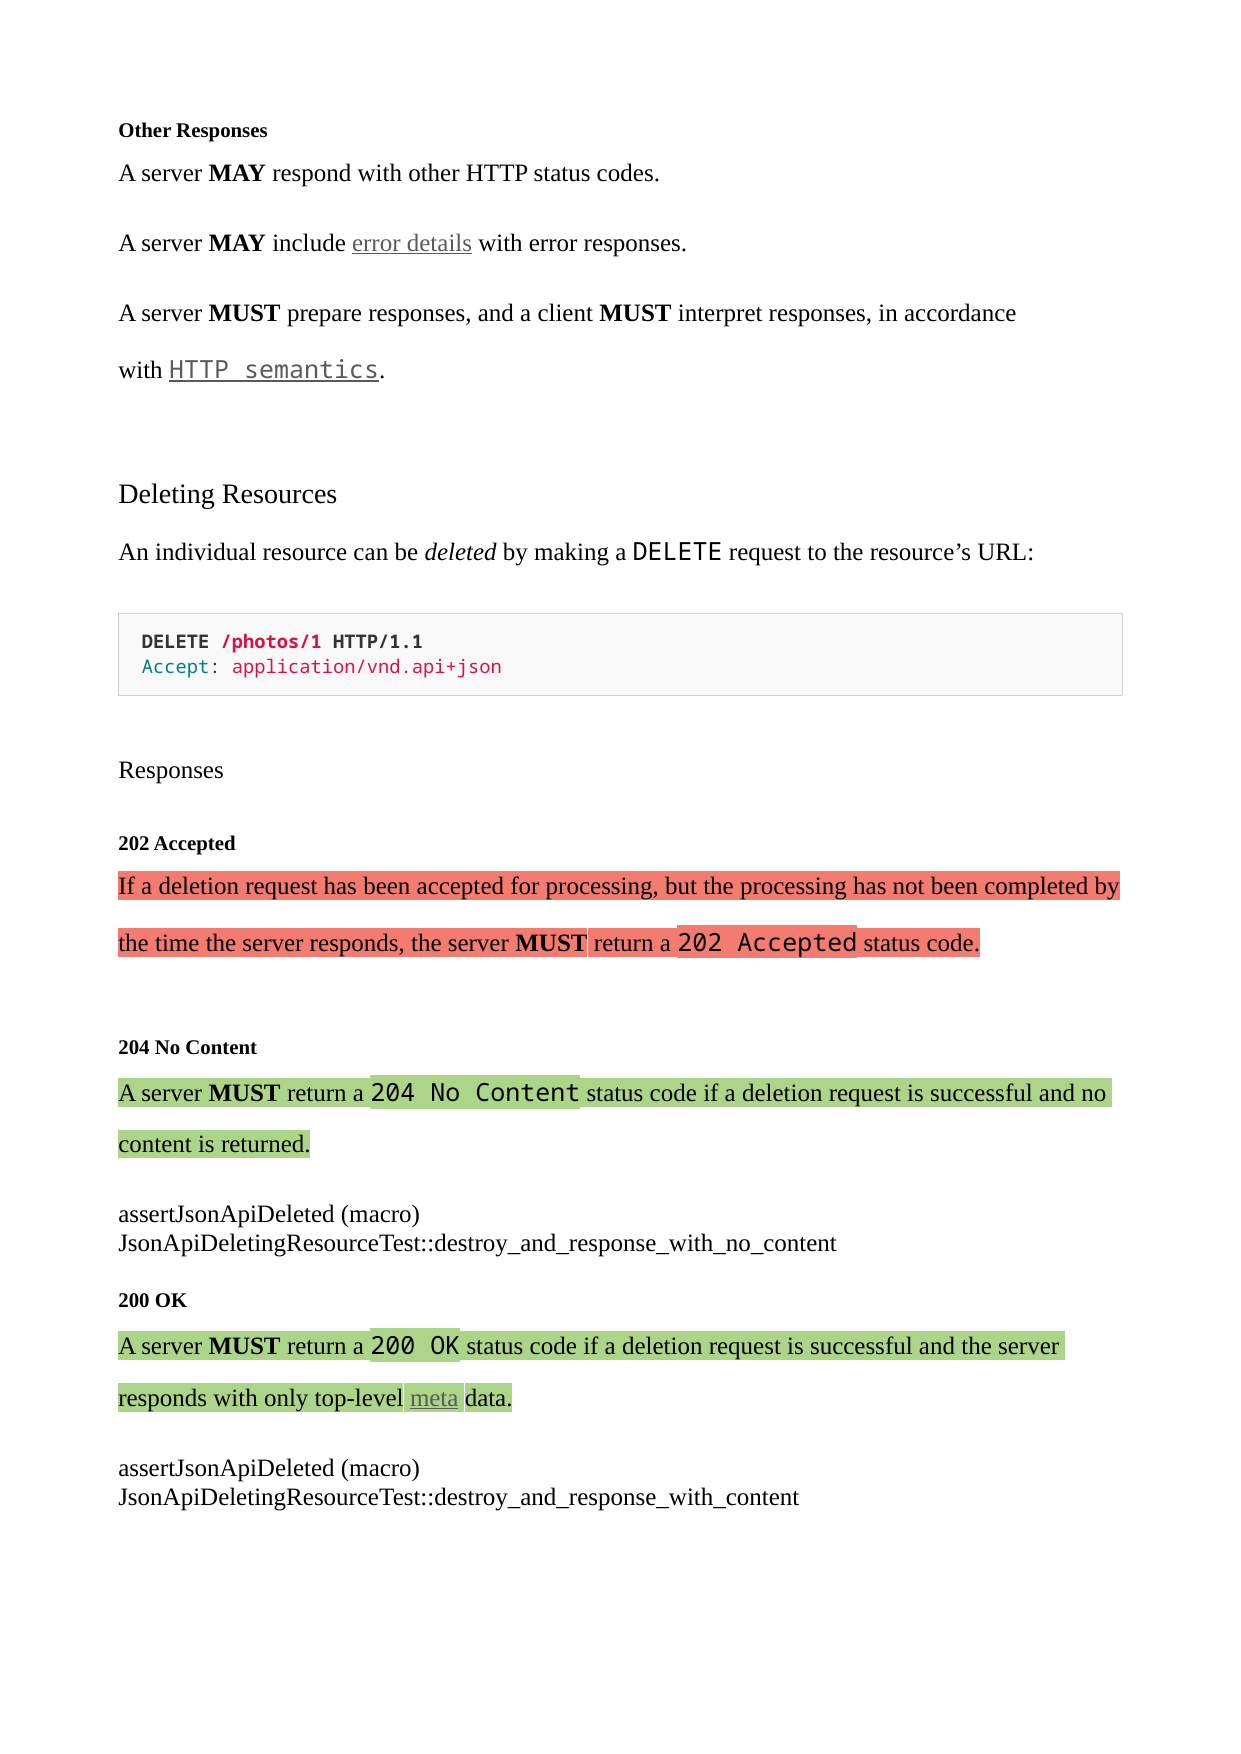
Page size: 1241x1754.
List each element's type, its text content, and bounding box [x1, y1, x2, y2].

text An individual resource can be deleted by making a DELETE request to the resource’s URL: [118, 533, 1122, 567]
text A server MUST return a 204 No Content status code if a deletion request is successful and no content is returned. [118, 1074, 1122, 1158]
text assertJsonApiDeleted (macro) [118, 1453, 1122, 1482]
subtitle Other Responses [118, 118, 1122, 142]
text A server MUST prepare responses, and a client MUST interpret responses, in accordance with HTTP semantics. [118, 298, 1122, 385]
text Accept: application/vnd.api+json [119, 638, 1122, 695]
text If a deletion request has been accepted for processing, but the processing has not been completed by the time the server responds, the server MUST return a 202 Accepted status code. [118, 871, 1122, 958]
subtitle 200 OK [118, 1288, 1122, 1312]
text A server MUST return a 200 OK status code if a deletion request is successful and the server responds with only top-level meta data. [118, 1328, 1122, 1412]
text DELETE /photos/1 HTTP/1.1 [119, 614, 1122, 638]
text A server MAY include error details with error responses. [118, 228, 1122, 257]
subtitle Deleting Resources [118, 477, 1122, 510]
text JsonApiDeletingResourceTest::destroy_and_response_with_no_content [118, 1228, 1122, 1257]
subtitle 202 Accepted [118, 831, 1122, 855]
text assertJsonApiDeleted (macro) [118, 1199, 1122, 1228]
subtitle Responses [118, 756, 1122, 784]
subtitle 204 No Content [118, 1035, 1122, 1059]
text JsonApiDeletingResourceTest::destroy_and_response_with_content [118, 1482, 1122, 1511]
text A server MAY respond with other HTTP status codes. [118, 158, 1122, 187]
